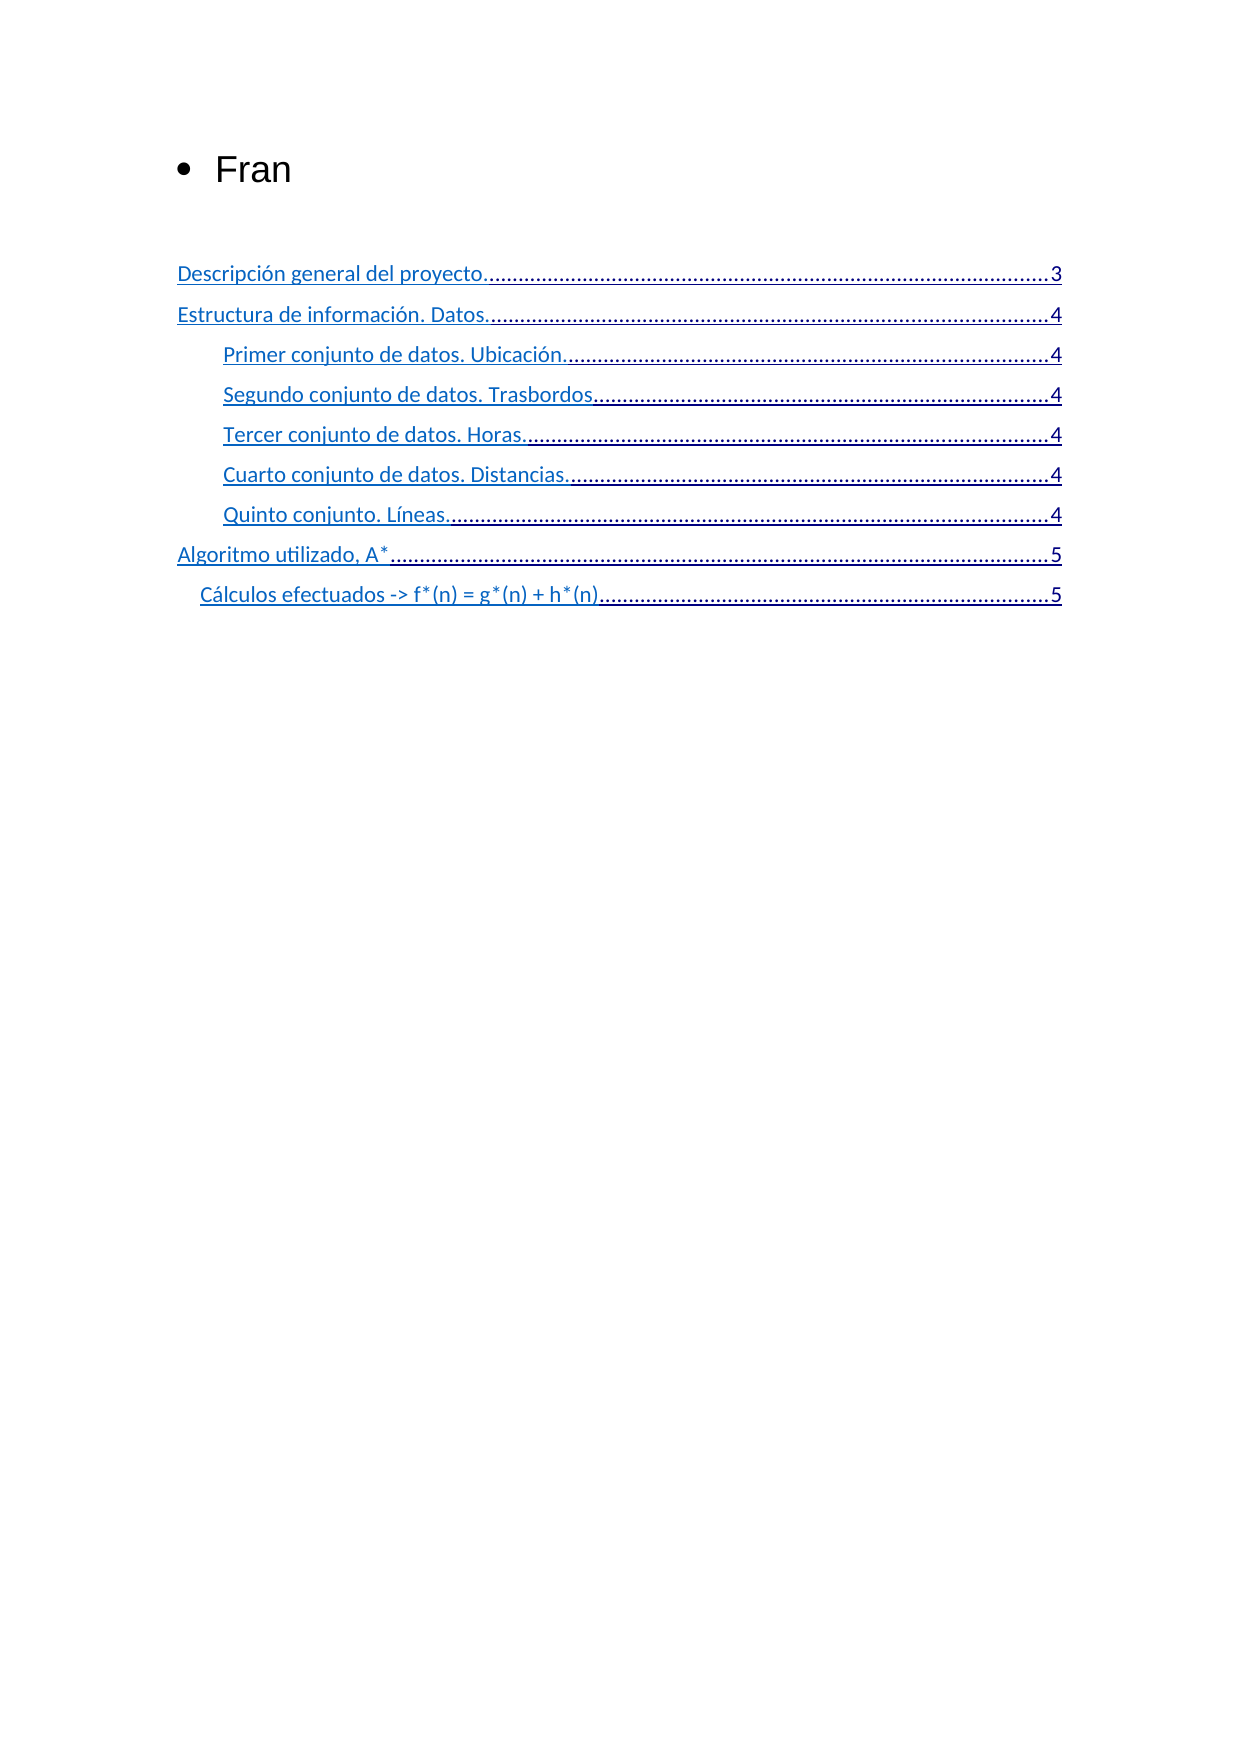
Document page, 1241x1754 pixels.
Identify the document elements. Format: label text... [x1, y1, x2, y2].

text Segundo conjunto de datos. Trasbordos 4 [223, 380, 1063, 408]
text Cálculos efectuados -> f*(n) = g*(n) + h*(n) 5 [200, 580, 1063, 608]
text Tercer conjunto de datos. Horas. 4 [223, 420, 1063, 448]
text Quinto conjunto. Líneas. 4 [223, 500, 1063, 528]
text Descripción general del proyecto. 3 [177, 259, 1063, 288]
list Fran [177, 148, 1063, 191]
text Estructura de información. Datos. 4 [177, 300, 1063, 328]
text Algoritmo utilizado, A* 5 [177, 540, 1063, 568]
text Cuarto conjunto de datos. Distancias. 4 [223, 460, 1063, 488]
text Primer conjunto de datos. Ubicación. 4 [223, 340, 1063, 368]
